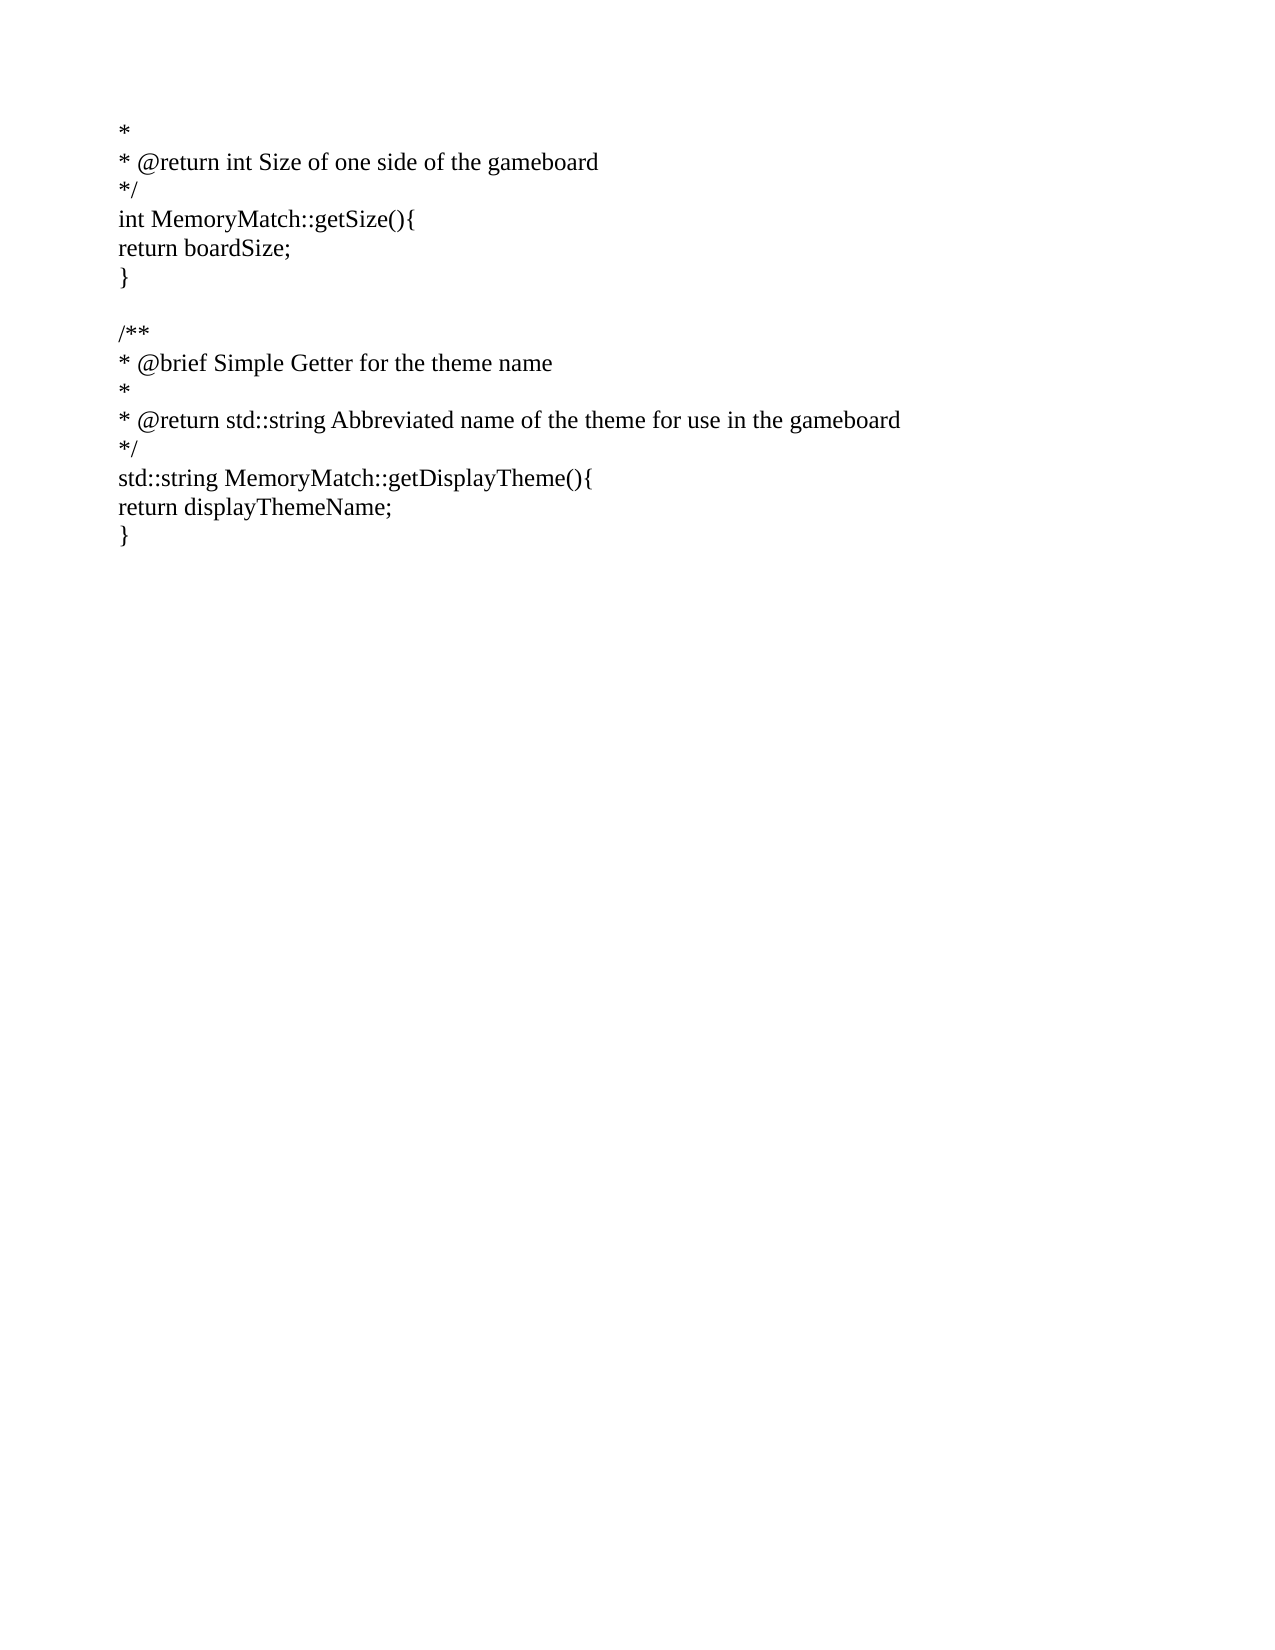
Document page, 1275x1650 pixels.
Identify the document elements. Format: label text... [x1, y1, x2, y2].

text /** [118, 319, 1157, 348]
text * [118, 377, 1157, 406]
text * [118, 118, 1157, 147]
text std::string MemoryMatch::getDisplayTheme(){ [118, 463, 1157, 492]
text */ [118, 176, 1157, 204]
text */ [118, 434, 1157, 463]
text * @return int Size of one side of the gameboard [118, 147, 1157, 176]
text } [118, 262, 1157, 291]
text } [118, 521, 1157, 549]
text return boardSize; [118, 233, 1157, 262]
text * @return std::string Abbreviated name of the theme for use in the gameboard [118, 406, 1157, 434]
text * @brief Simple Getter for the theme name [118, 348, 1157, 377]
text int MemoryMatch::getSize(){ [118, 204, 1157, 233]
text return displayThemeName; [118, 492, 1157, 521]
